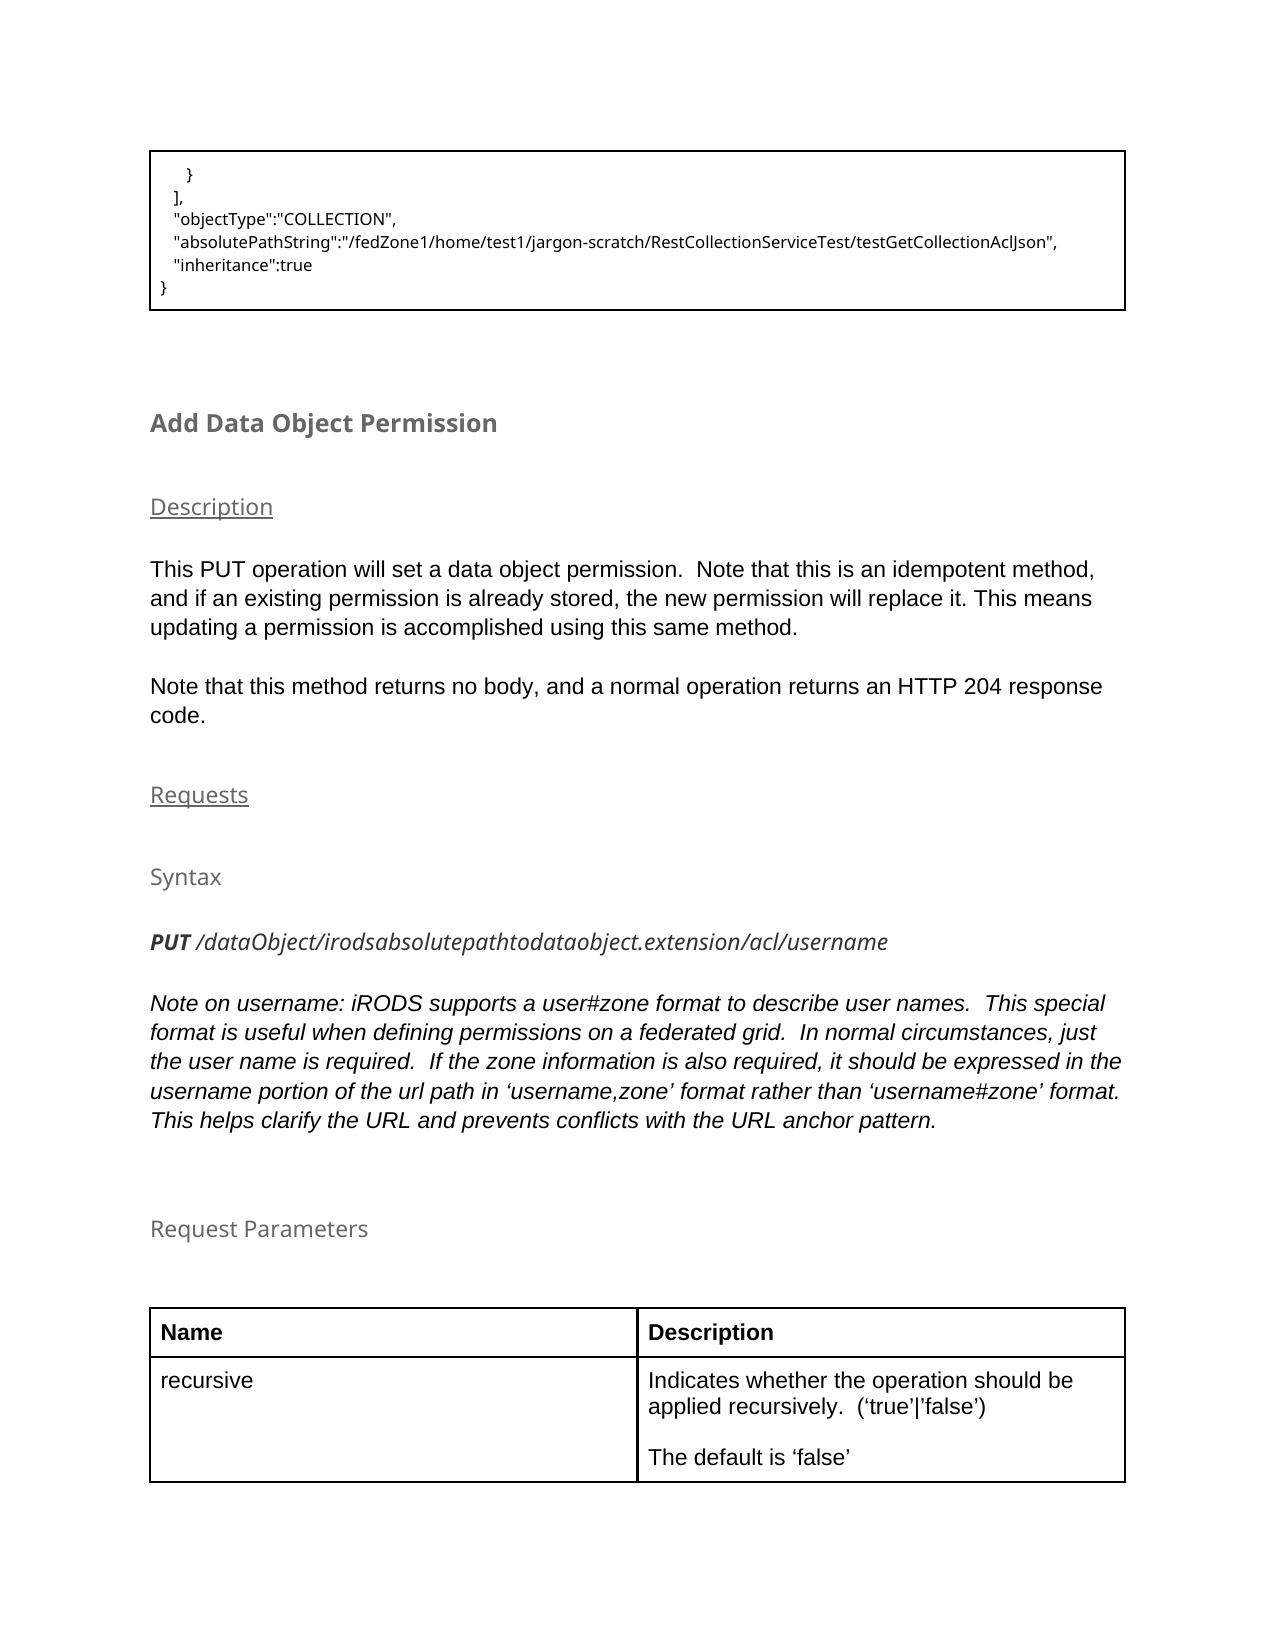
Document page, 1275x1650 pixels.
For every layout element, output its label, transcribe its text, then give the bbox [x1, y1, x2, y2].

text This PUT operation will set a data object permission. Note that this is an idempotent method, and if an existing permission is already stored, the new permission will replace it. This means updating a permission is accomplished using this same method. [150, 556, 1125, 641]
table_cell recursive [151, 1358, 636, 1481]
table_cell Indicates whether the operation should be applied recursively. (‘true’|’false’) The default is ‘false’ [639, 1358, 1124, 1481]
text Note that this method returns no body, and a normal operation returns an HTTP 204 response code. [150, 674, 1125, 729]
subtitle Request Parameters [150, 1212, 1125, 1244]
table_header } ], "objectType":"COLLECTION", "absolutePathString":"/fedZone1/home/test1/jargon-scratch/RestCollectionServiceTest/testGetCollectionAclJson", "inheritance":true } [151, 152, 1124, 309]
subtitle Syntax [150, 861, 1125, 892]
table_header Description [639, 1309, 1124, 1356]
subtitle Requests [150, 778, 1125, 810]
subtitle Add Data Object Permission [150, 406, 1125, 440]
text PUT /dataObject/irodsabsolutepathtodataobject.extension/acl/username [150, 926, 1125, 986]
table_header Name [151, 1309, 636, 1356]
subtitle Description [150, 491, 1125, 522]
text Note on username: iRODS supports a user#zone format to describe user names. This special format is useful when defining permissions on a federated grid. In normal circumstances, just the user name is required. If the zone information is also required, it should be expressed in the username portion of the url path in ‘username,zone’ format rather than ‘username#zone’ format. This helps clarify the URL and prevents conflicts with the URL anchor pattern. [150, 990, 1125, 1133]
